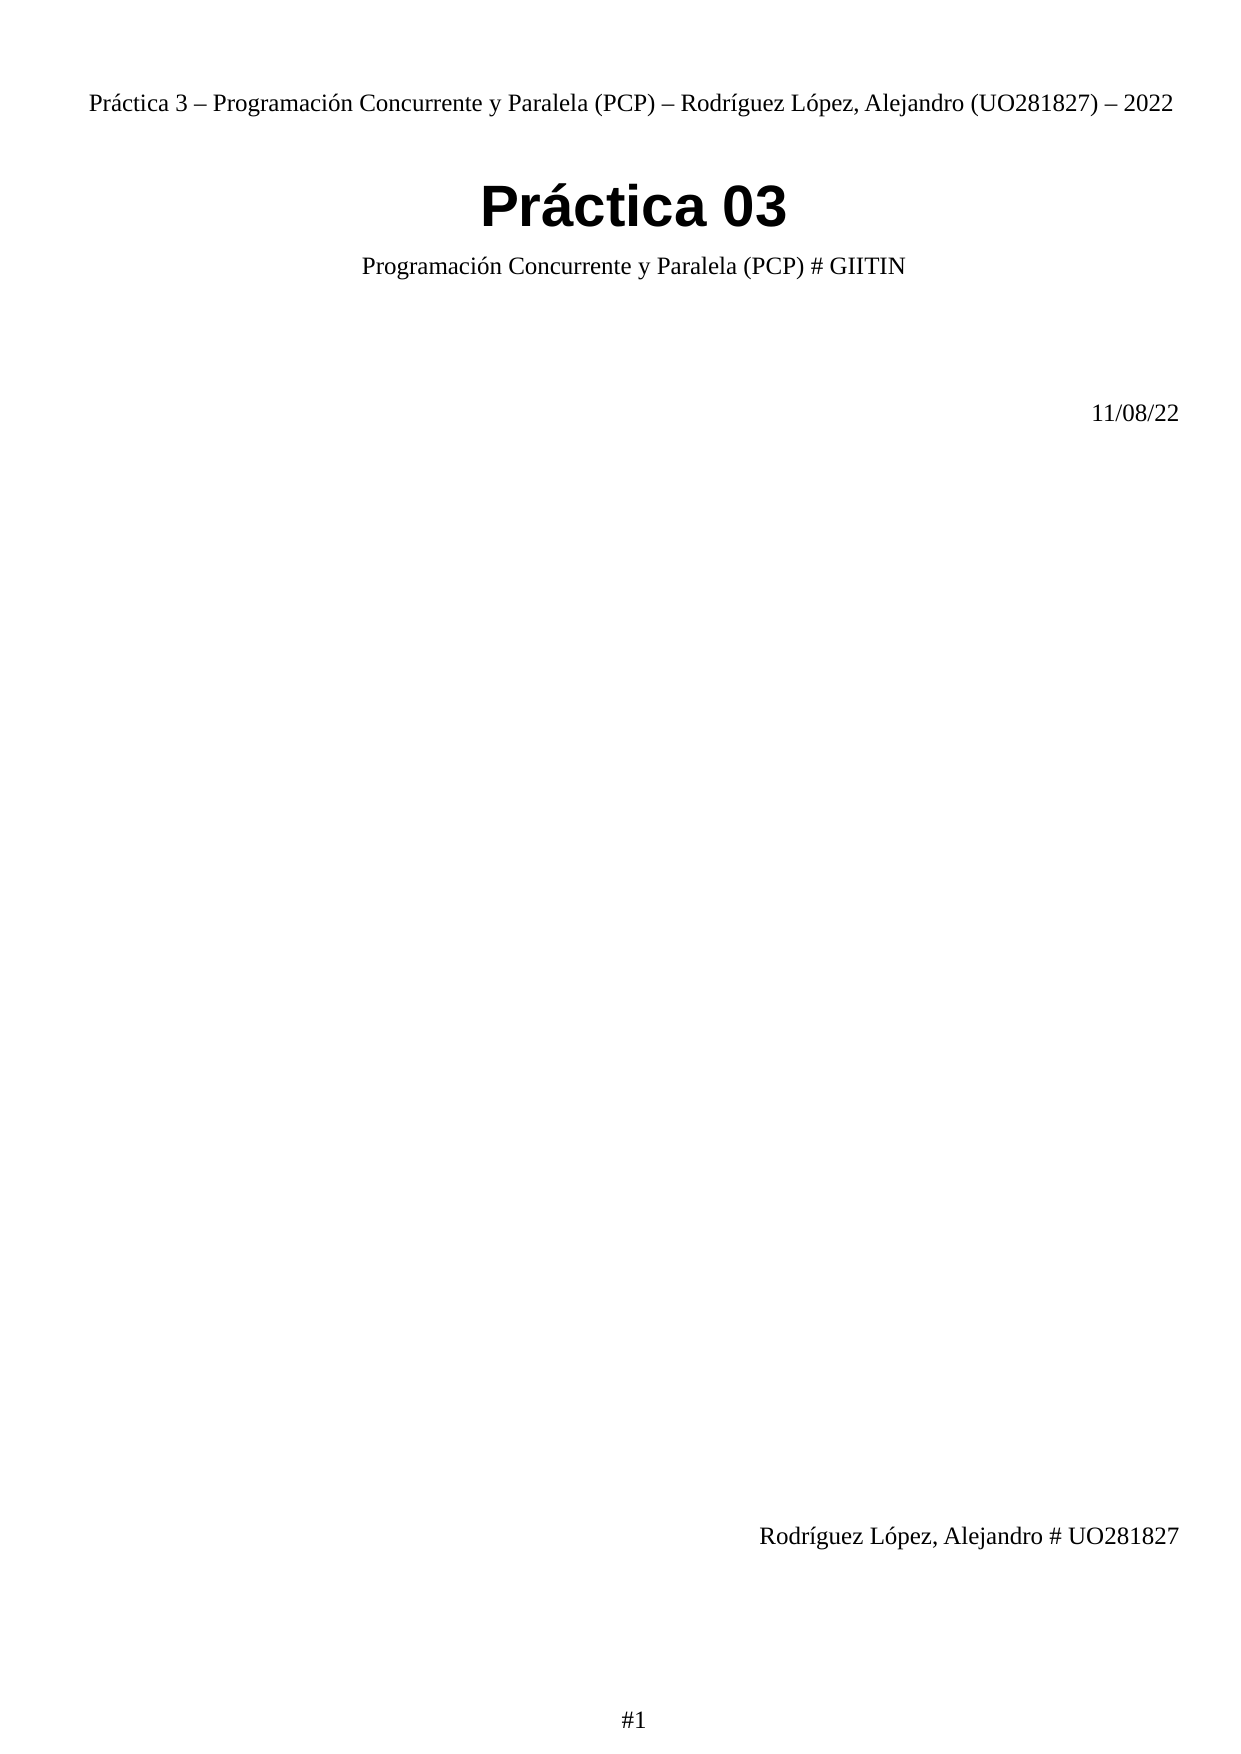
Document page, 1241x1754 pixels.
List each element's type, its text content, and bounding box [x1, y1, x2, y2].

text Programación Concurrente y Paralela (PCP) # GIITIN [88, 251, 1179, 280]
text 11/08/22 [88, 398, 1179, 427]
text Rodríguez López, Alejandro # UO281827 [88, 1521, 1179, 1549]
title Práctica 03 [88, 172, 1179, 239]
